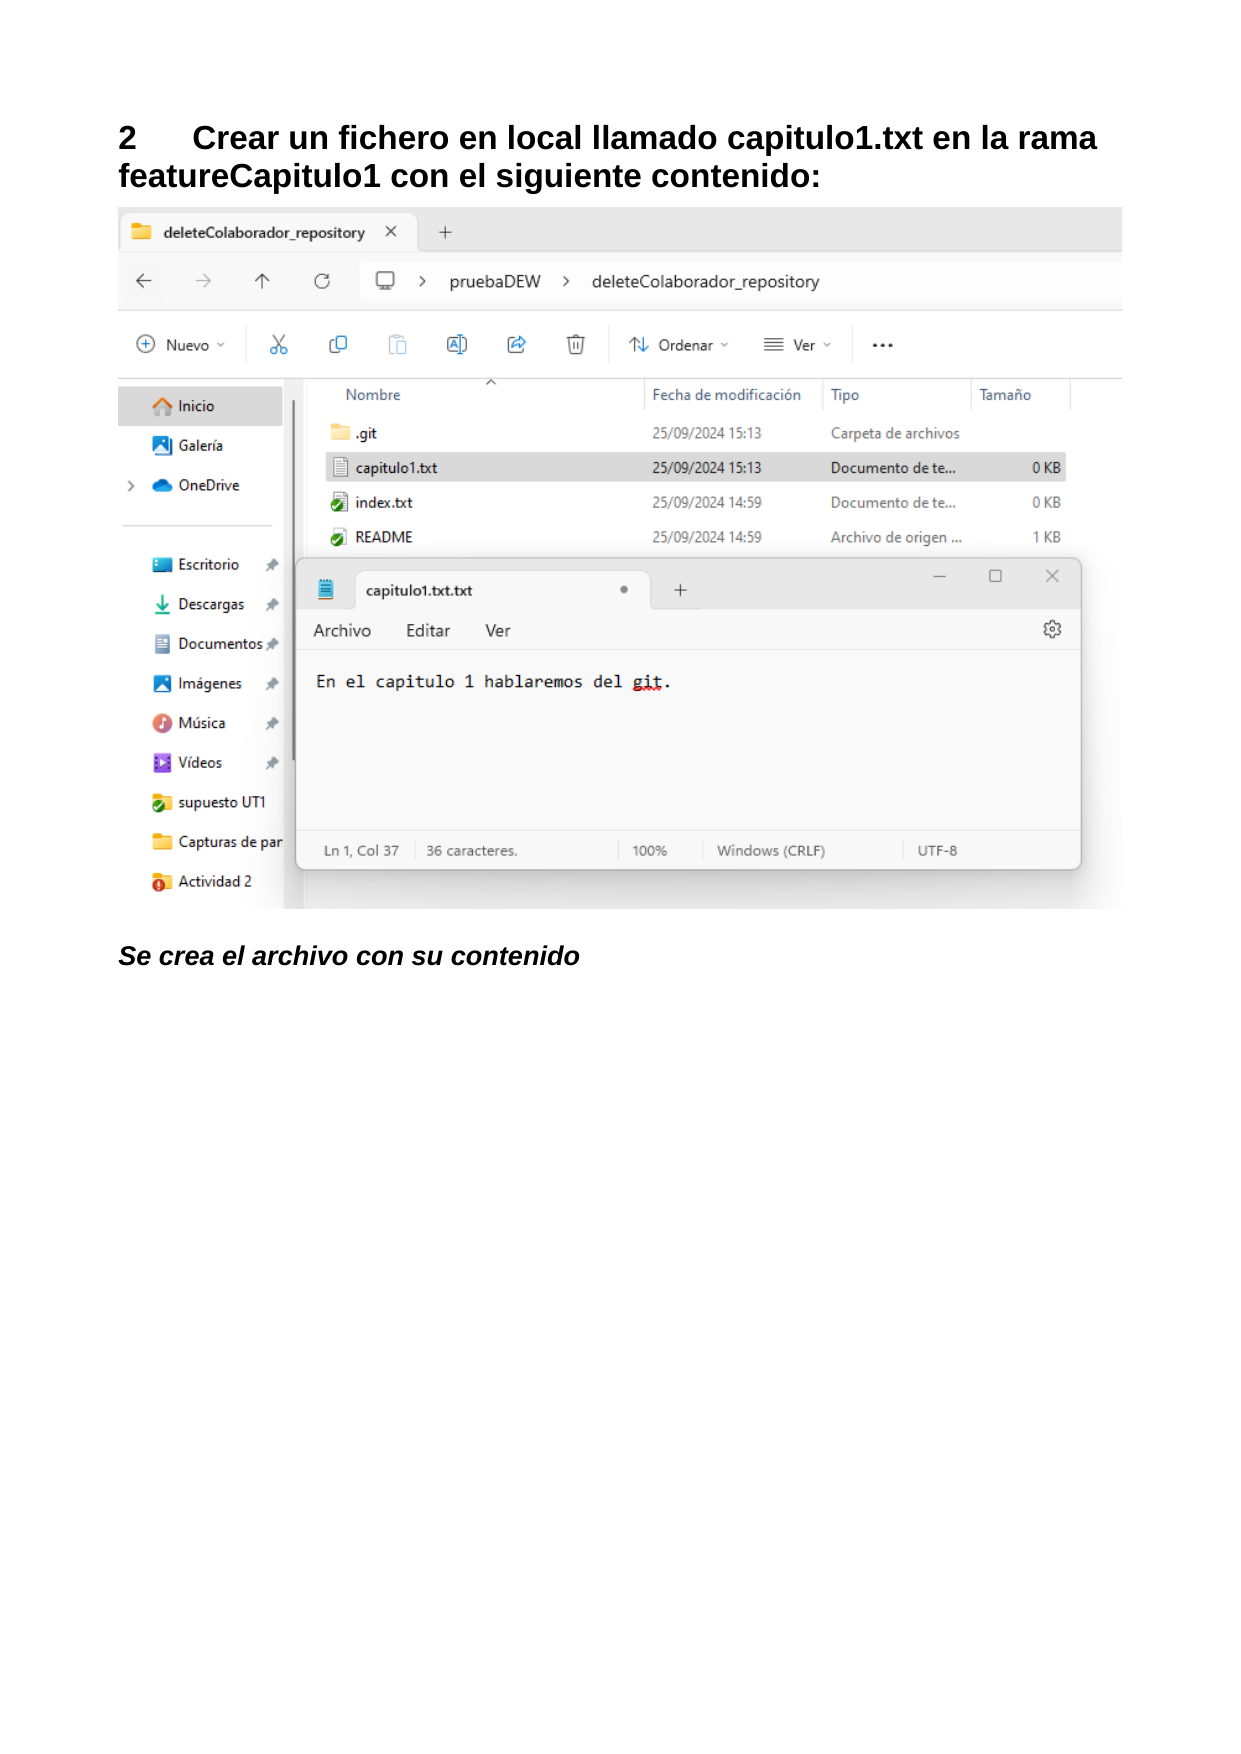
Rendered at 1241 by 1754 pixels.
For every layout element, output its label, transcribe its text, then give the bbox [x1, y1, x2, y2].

subtitle Crear un fichero en local llamado capitulo1.txt en la rama featureCapitulo1 con el siguiente contenido: [118, 118, 1122, 195]
picture [118, 207, 1123, 909]
subtitle Se crea el archivo con su contenido [118, 909, 1122, 971]
